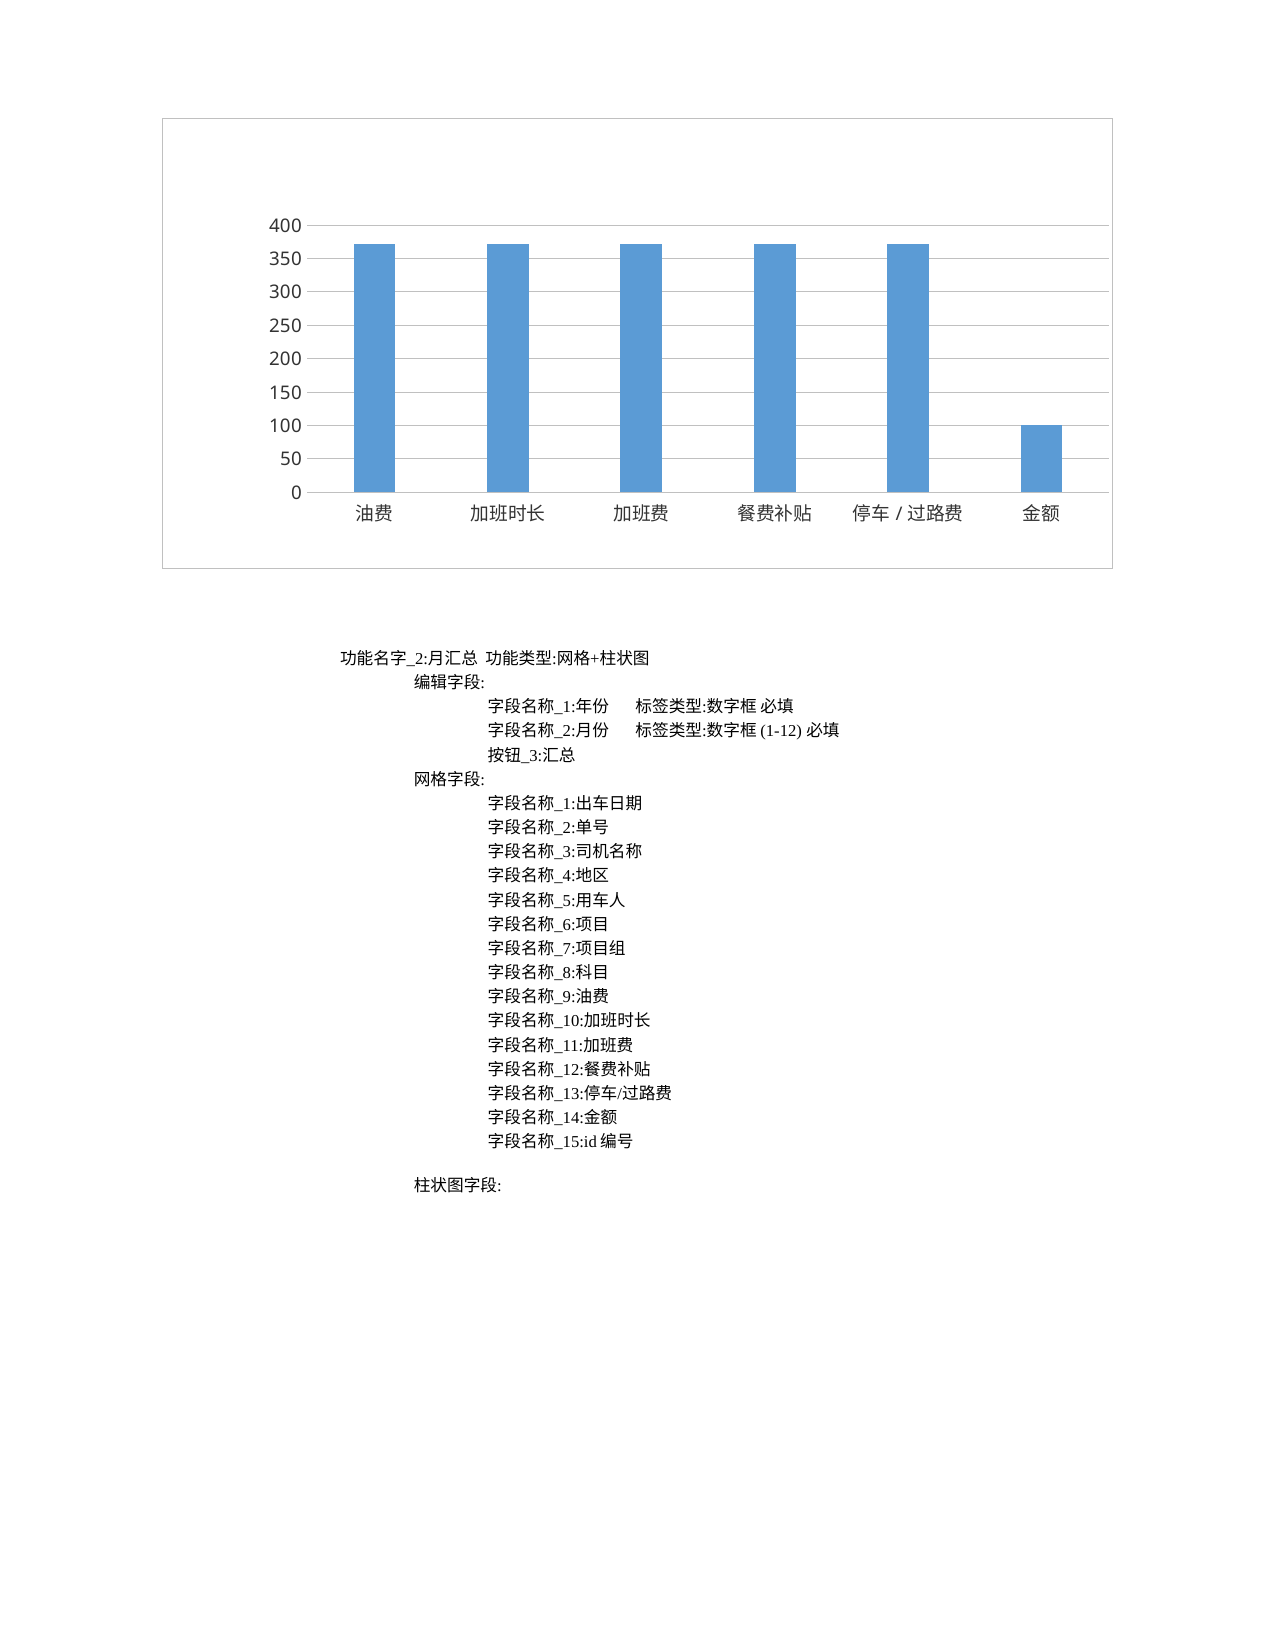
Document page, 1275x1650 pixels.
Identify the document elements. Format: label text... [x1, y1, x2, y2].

text 字段名称_8:科目 [118, 959, 1157, 983]
text 柱状图字段: [118, 1172, 1157, 1196]
text 字段名称_11:加班费 [118, 1032, 1157, 1056]
text 字段名称_5:用车人 [118, 887, 1157, 911]
text 字段名称_1:出车日期 [118, 790, 1157, 814]
text 字段名称_13:停车/过路费 [118, 1080, 1157, 1104]
text 字段名称_1:年份 标签类型:数字框 必填 [118, 693, 1157, 717]
text 字段名称_6:项目 [118, 911, 1157, 935]
text 字段名称_4:地区 [118, 862, 1157, 887]
text 编辑字段: [118, 669, 1157, 693]
text 字段名称_12:餐费补贴 [118, 1056, 1157, 1080]
text 按钮_3:汇总 [118, 742, 1157, 766]
text 字段名称_10:加班时长 [118, 1007, 1157, 1032]
text 功能名字_2:月汇总 功能类型:网格+柱状图 [118, 645, 1157, 669]
text 字段名称_9:油费 [118, 983, 1157, 1007]
text 字段名称_15:id编号 [118, 1128, 1157, 1152]
text 字段名称_2:单号 [118, 814, 1157, 838]
text 网格字段: [118, 766, 1157, 790]
text 字段名称_7:项目组 [118, 935, 1157, 959]
text 字段名称_14:金额 [118, 1104, 1157, 1128]
text 字段名称_3:司机名称 [118, 838, 1157, 862]
text 字段名称_2:月份 标签类型:数字框 (1-12) 必填 [118, 717, 1157, 742]
